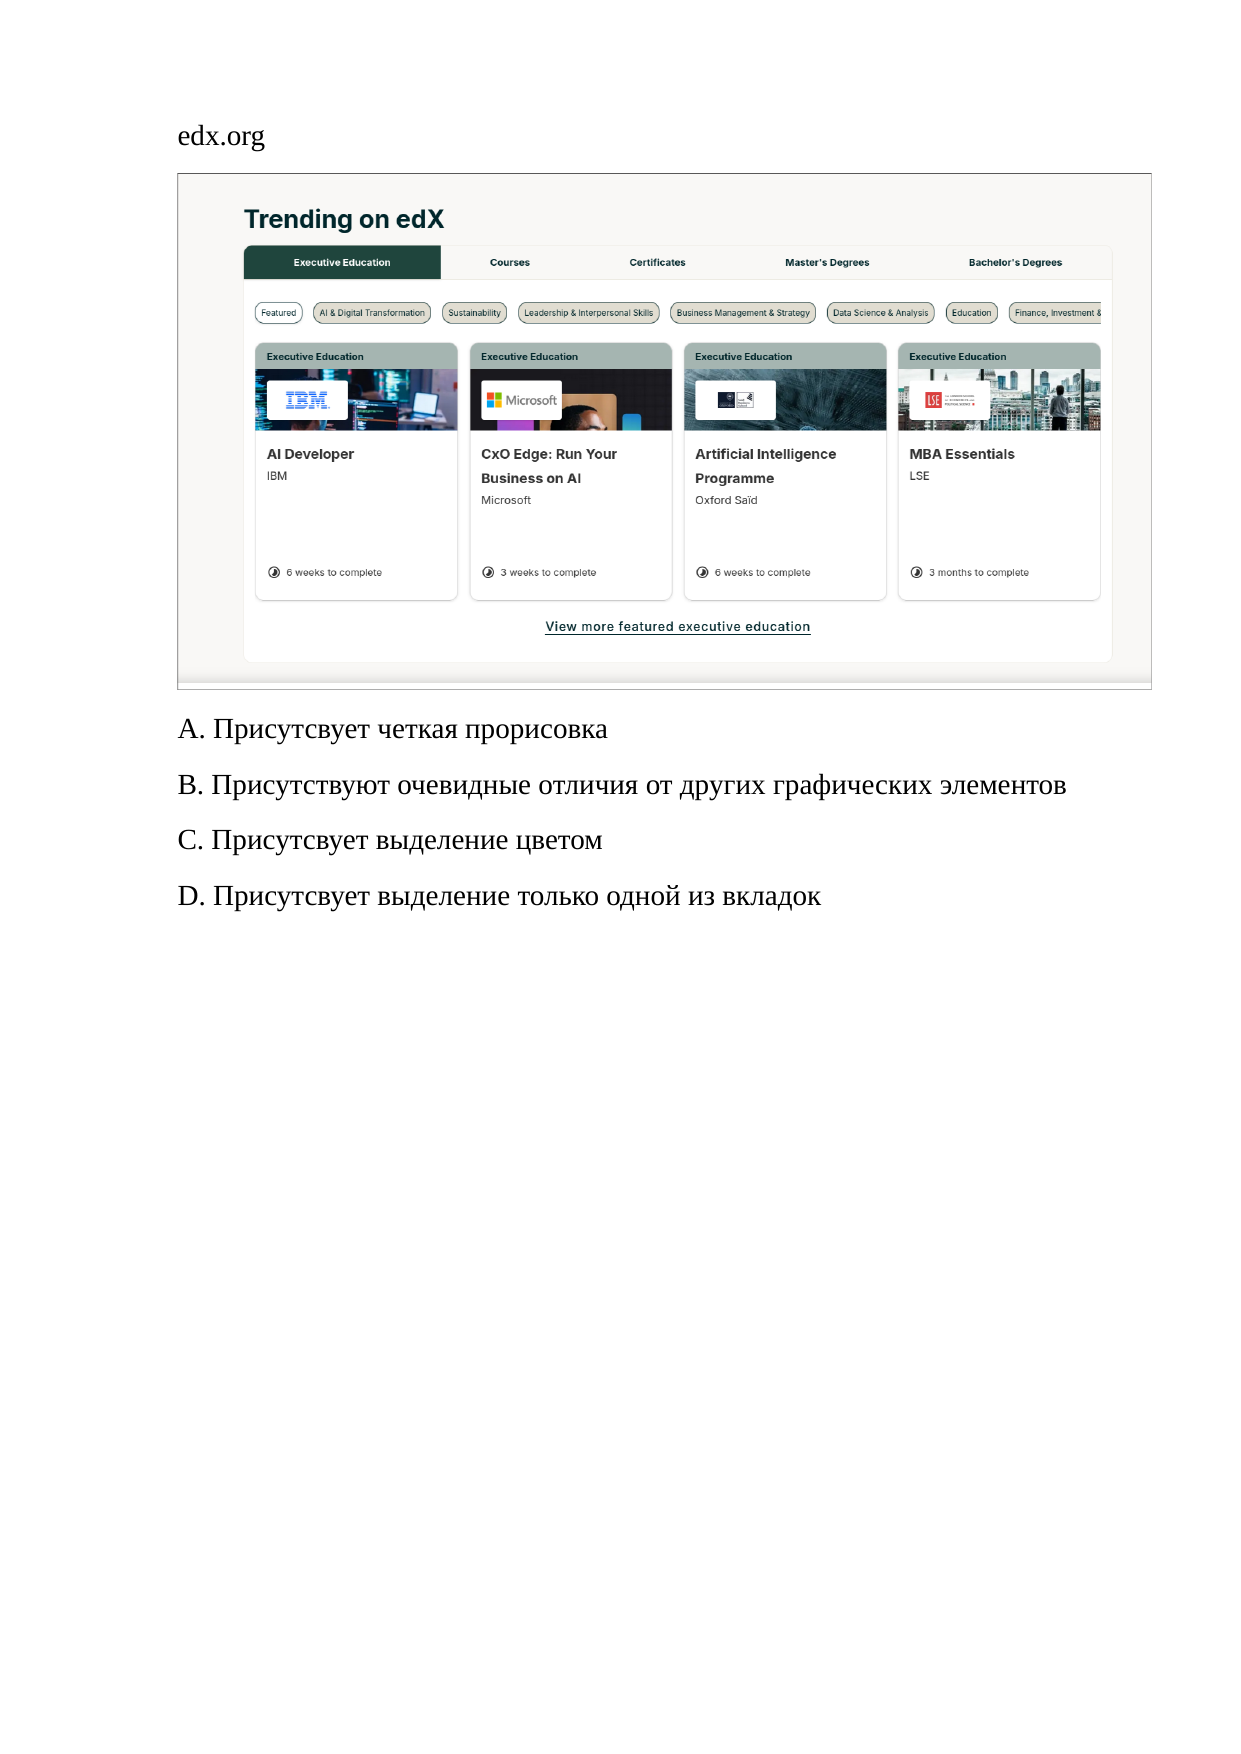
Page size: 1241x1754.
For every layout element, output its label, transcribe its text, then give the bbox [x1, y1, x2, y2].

picture [177, 173, 1152, 690]
text A. Присутсвует четкая прорисовка [177, 711, 1152, 745]
text B. Присутствуют очевидные отличия от других графических элементов [177, 767, 1152, 800]
text C. Присутсвует выделение цветом [177, 822, 1152, 856]
text edx.org [177, 118, 1152, 152]
text D. Присутсвует выделение только одной из вкладок [177, 878, 1152, 911]
